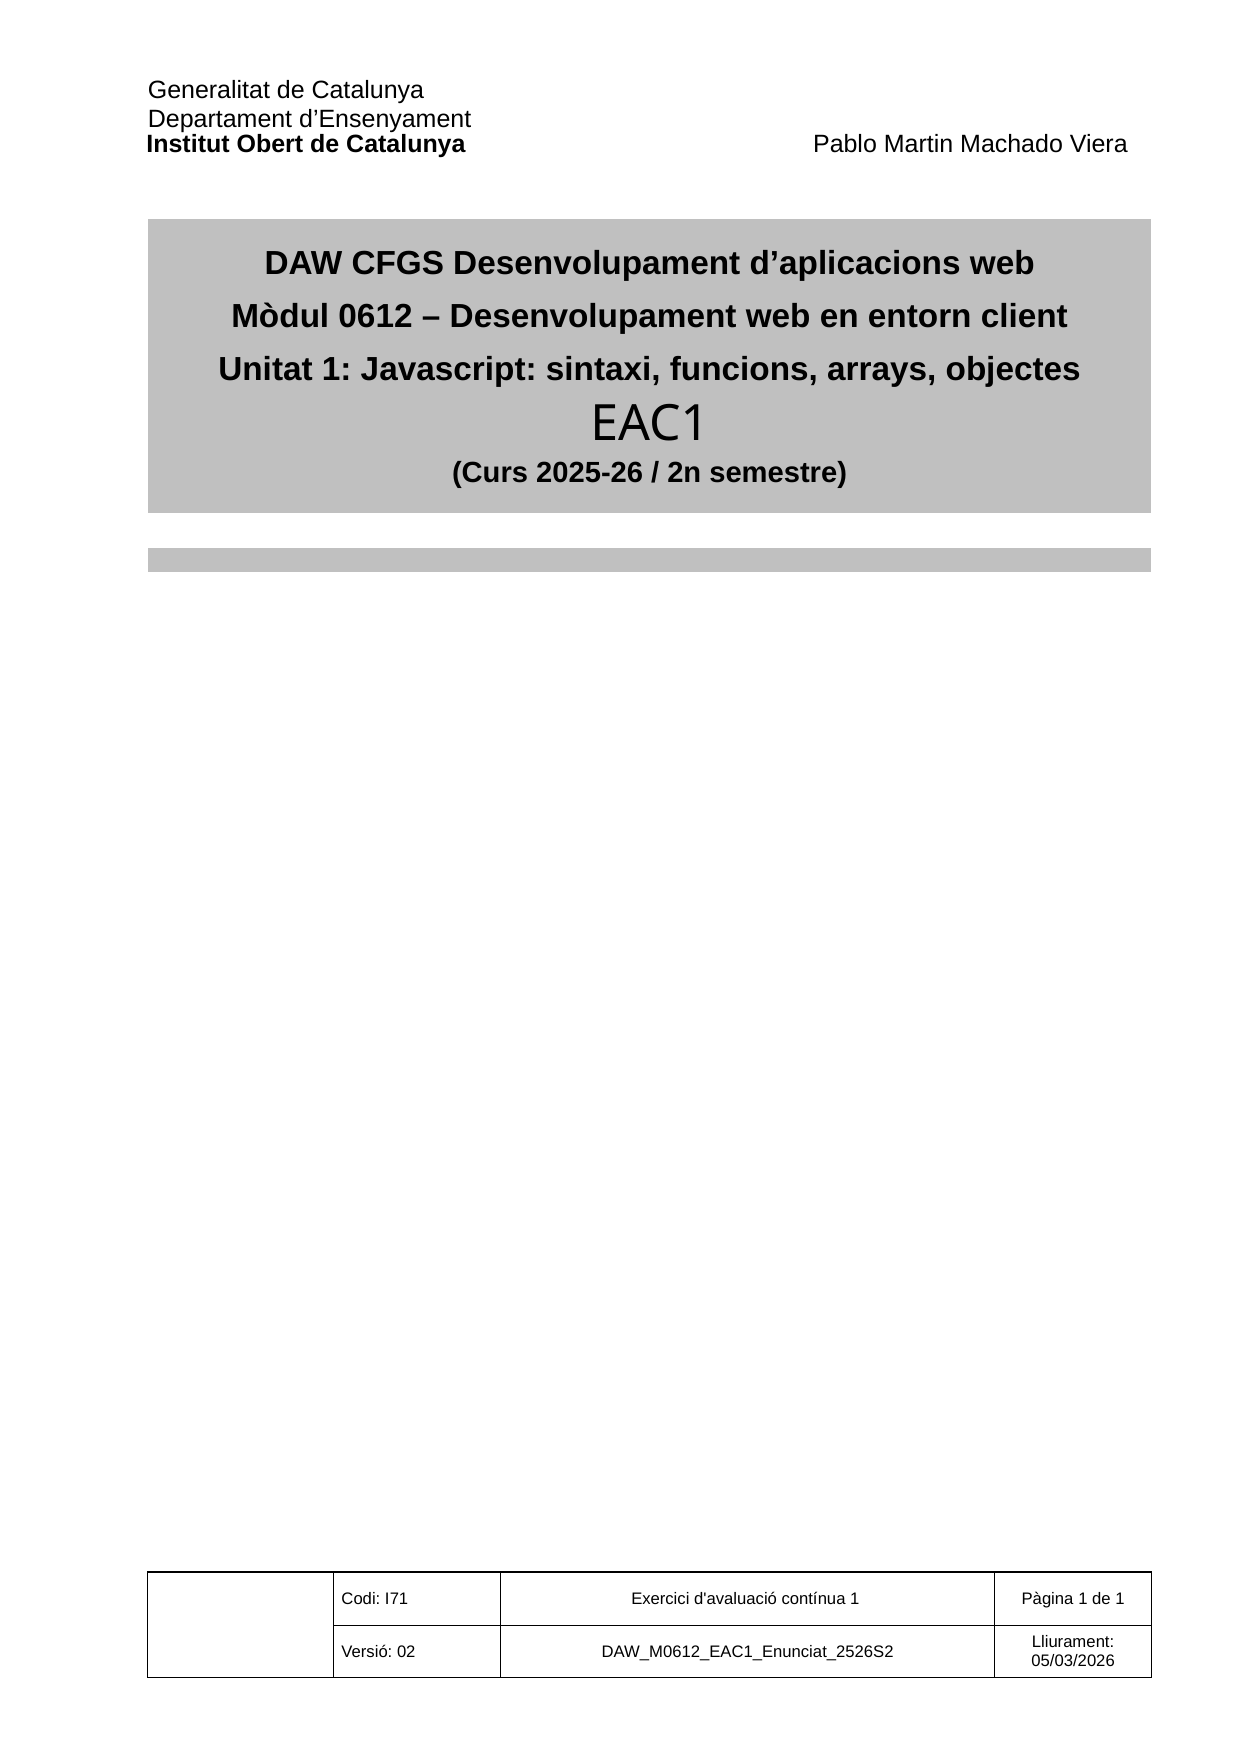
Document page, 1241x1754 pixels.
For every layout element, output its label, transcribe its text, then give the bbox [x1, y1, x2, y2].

text EAC1 [148, 387, 1151, 455]
subtitle Mòdul 0612 – Desenvolupament web en entorn client [148, 296, 1151, 334]
subtitle Unitat 1: Javascript: sintaxi, funcions, arrays, objectes [148, 348, 1151, 387]
text (Curs 2025-26 / 2n semestre) [148, 455, 1151, 489]
text DAW CFGS Desenvolupament d’aplicacions web [148, 243, 1151, 281]
